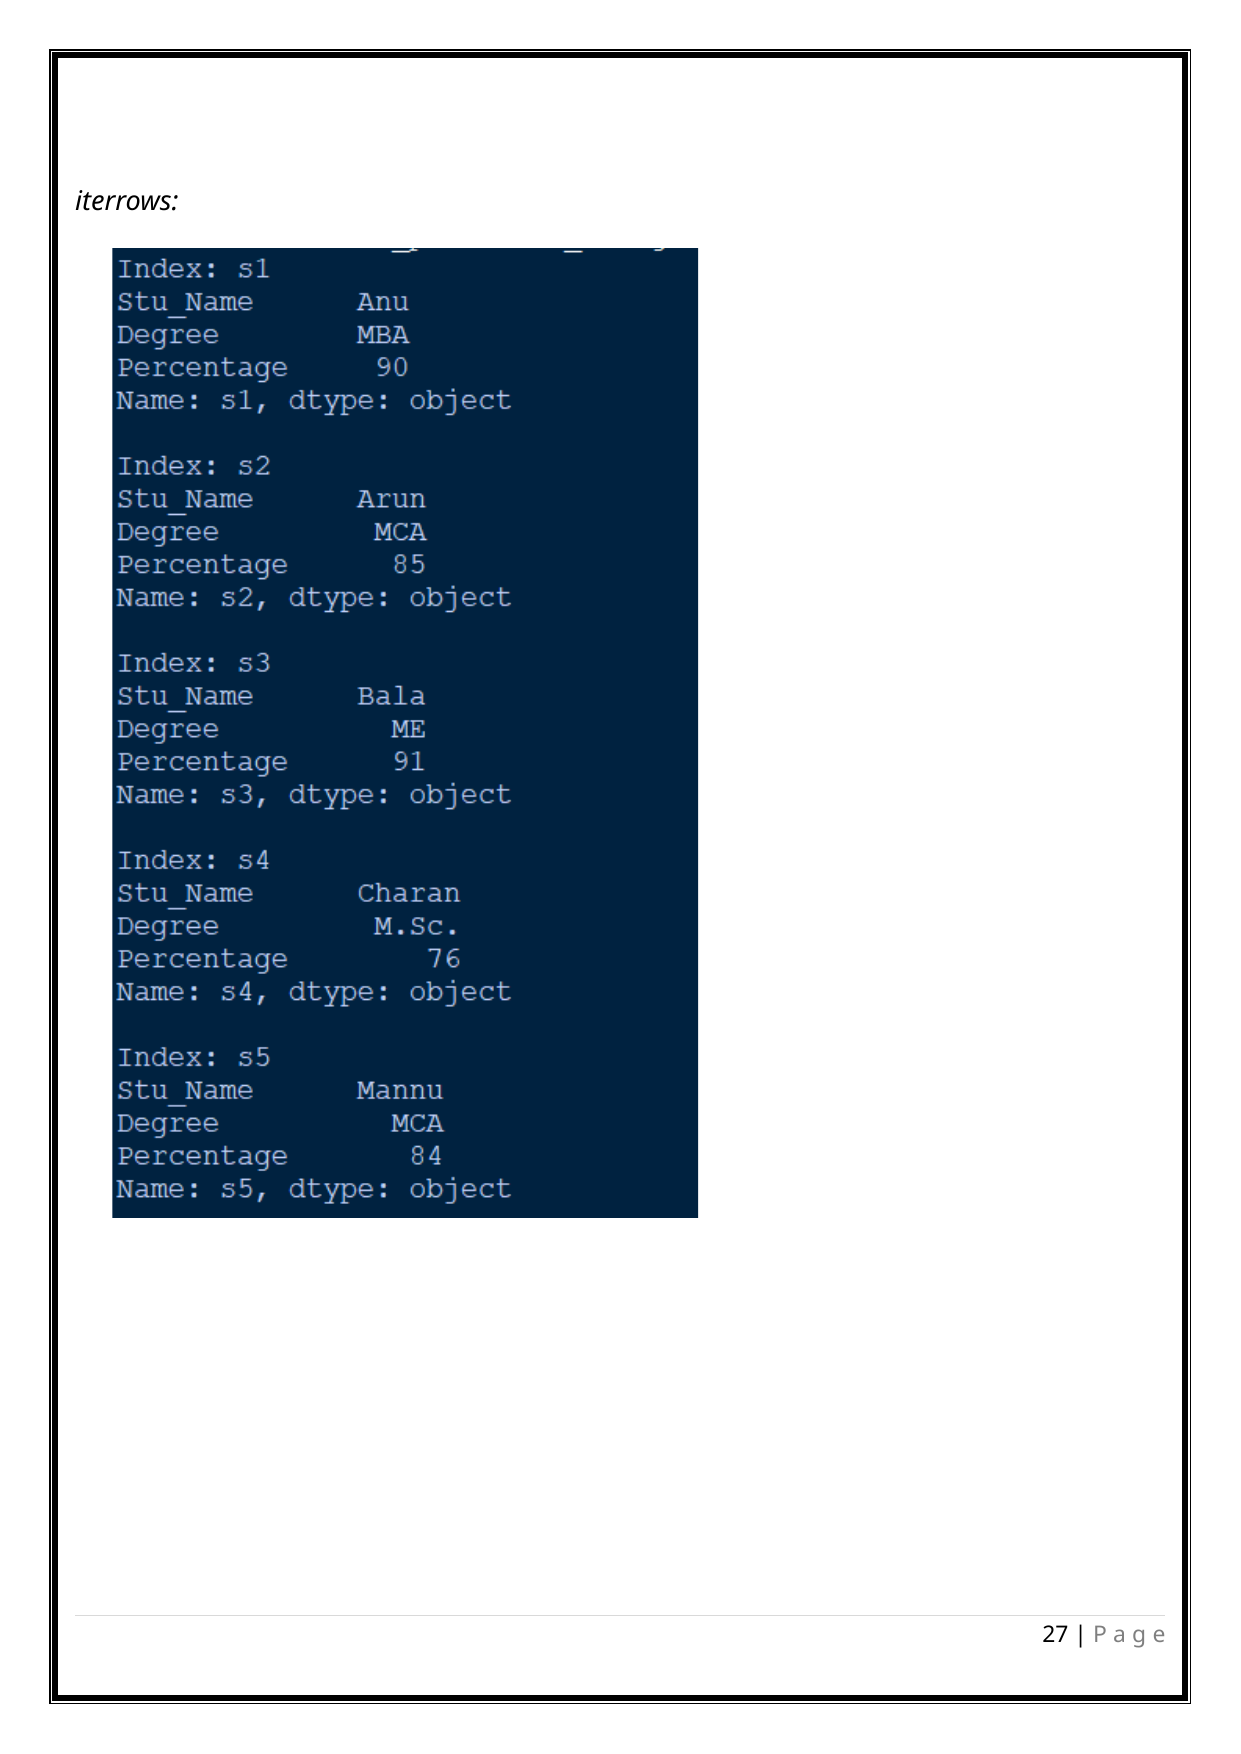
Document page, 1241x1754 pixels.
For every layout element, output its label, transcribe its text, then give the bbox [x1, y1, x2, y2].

text iterrows: [75, 182, 1165, 219]
picture [112, 248, 699, 1218]
